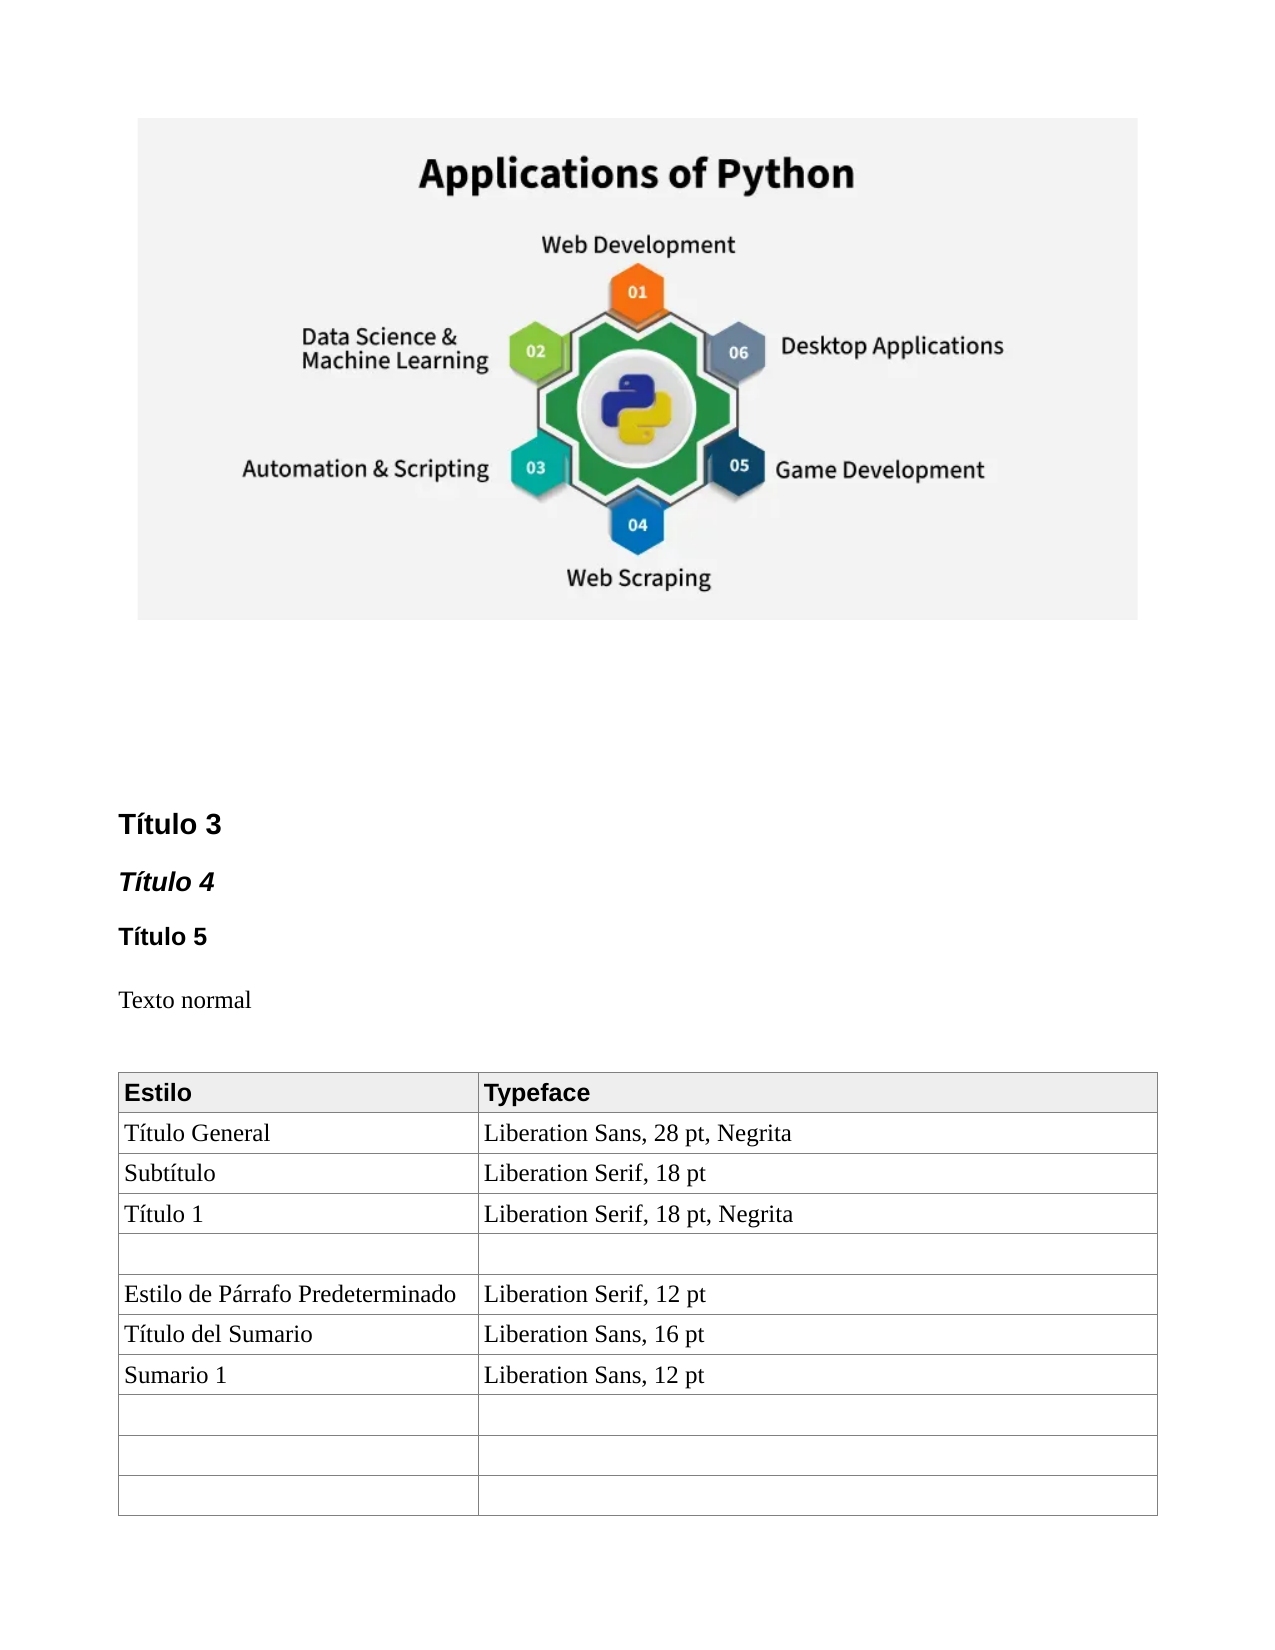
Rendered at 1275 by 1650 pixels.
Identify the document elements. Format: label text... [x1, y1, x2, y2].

table_cell [119, 1395, 478, 1435]
table_cell Subtítulo [119, 1154, 478, 1193]
table_cell [479, 1234, 1157, 1273]
subtitle Título 5 [118, 922, 1157, 951]
table_cell Liberation Serif, 18 pt, Negrita [479, 1194, 1157, 1233]
table_cell Sumario 1 [119, 1355, 478, 1394]
table_cell Liberation Sans, 28 pt, Negrita [479, 1113, 1157, 1152]
text Texto normal [118, 986, 1157, 1014]
table_cell [119, 1436, 478, 1475]
table_cell [479, 1436, 1157, 1475]
table_header Typeface [479, 1073, 1157, 1112]
table_cell Título del Sumario [119, 1315, 478, 1354]
subtitle Título 4 [118, 866, 1157, 897]
table_cell Liberation Serif, 18 pt [479, 1154, 1157, 1193]
picture [137, 118, 1138, 620]
table_cell Título 1 [119, 1194, 478, 1233]
table_cell Liberation Sans, 12 pt [479, 1355, 1157, 1394]
table_cell [479, 1476, 1157, 1515]
table_cell [119, 1234, 478, 1273]
table_cell Liberation Serif, 12 pt [479, 1275, 1157, 1314]
table_cell Título General [119, 1113, 478, 1152]
table_cell [119, 1476, 478, 1515]
table_cell [479, 1395, 1157, 1435]
table_cell Liberation Sans, 16 pt [479, 1315, 1157, 1354]
table_header Estilo [119, 1073, 478, 1112]
table_cell Estilo de Párrafo Predeterminado [119, 1275, 478, 1314]
subtitle Título 3 [118, 807, 1157, 841]
